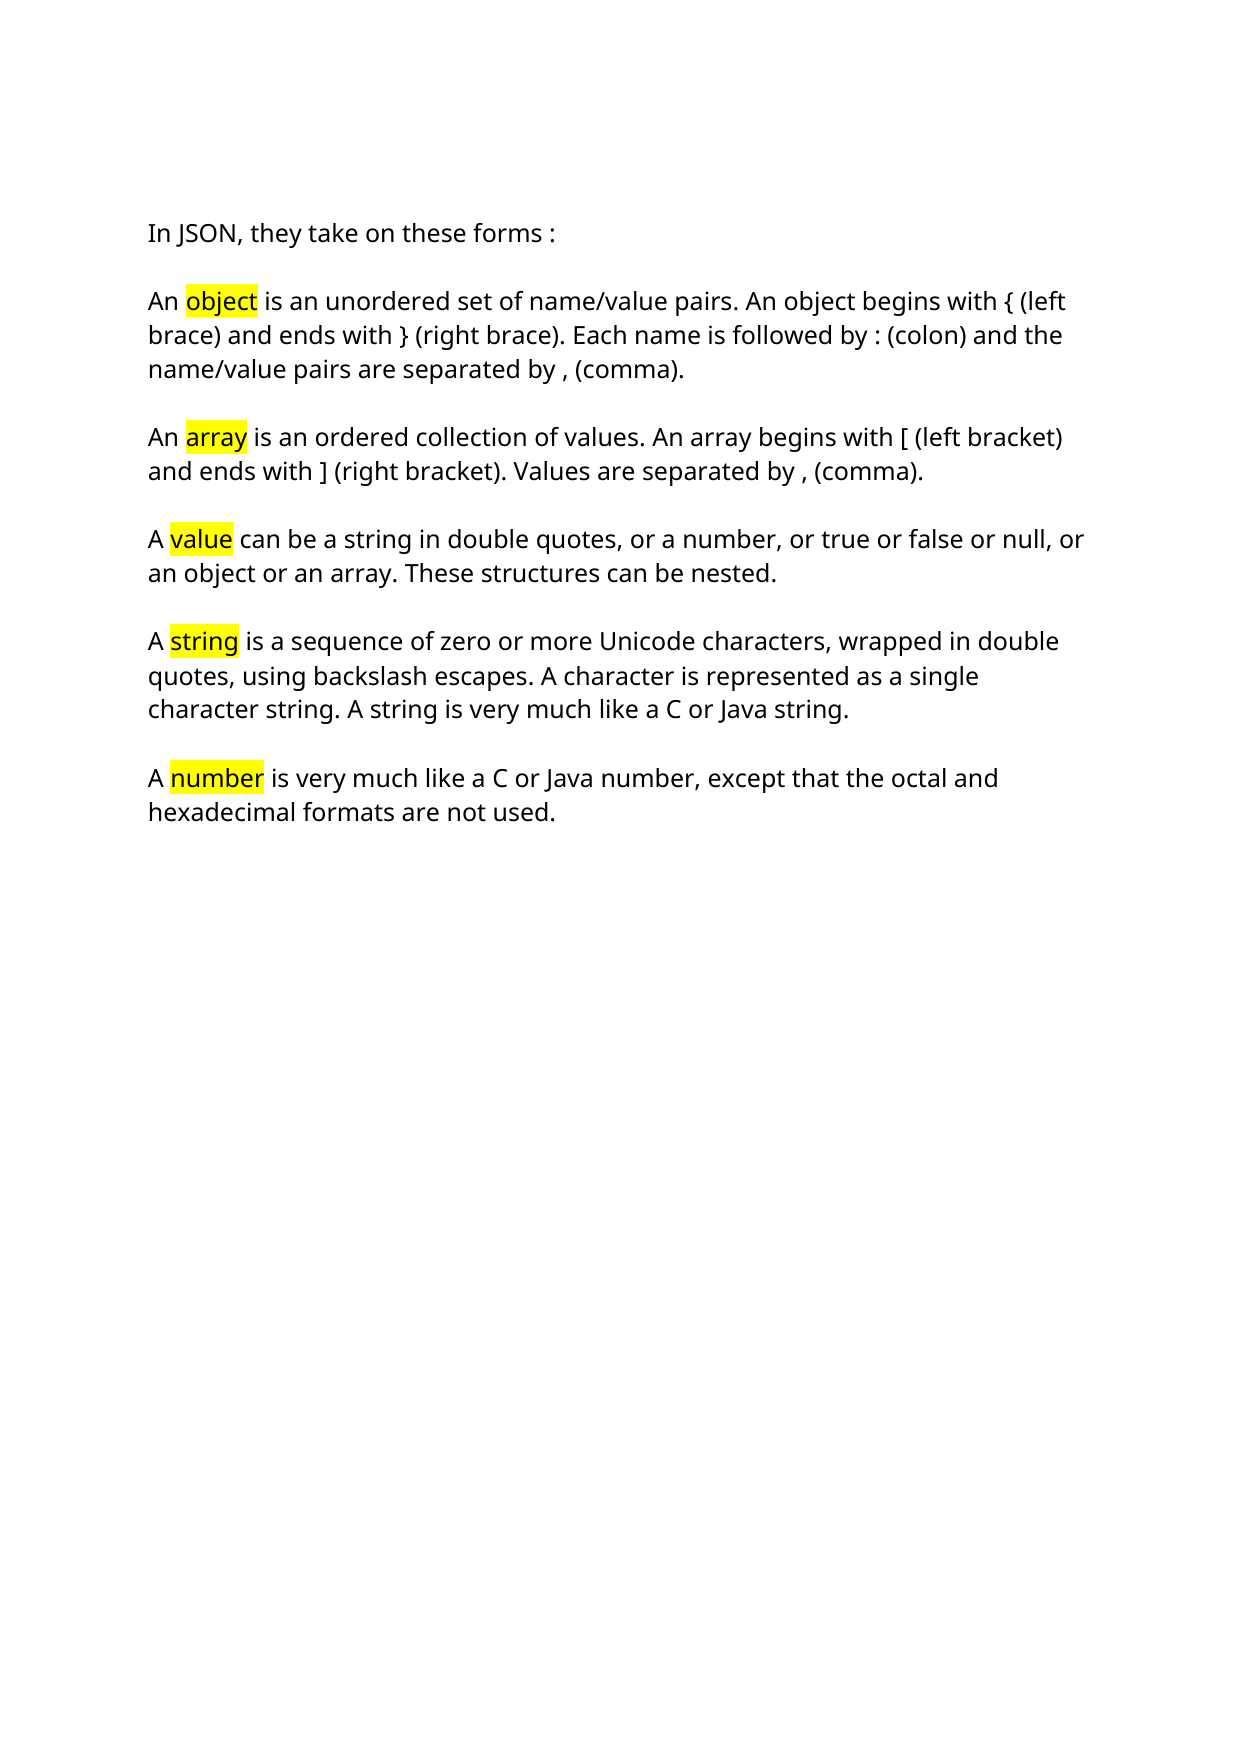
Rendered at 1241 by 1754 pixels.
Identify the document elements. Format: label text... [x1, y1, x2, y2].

text A string is a sequence of zero or more Unicode characters, wrapped in double quotes, using backslash escapes. A character is represented as a single character string. A string is very much like a C or Java string. [148, 624, 1092, 726]
text A number is very much like a C or Java number, except that the octal and hexadecimal formats are not used. [148, 760, 1092, 828]
text In JSON, they take on these forms : [148, 215, 1092, 249]
text An array is an ordered collection of values. An array begins with [ (left bracket) and ends with ] (right bracket). Values are separated by , (comma). [148, 420, 1092, 488]
text An object is an unordered set of name/value pairs. An object begins with { (left brace) and ends with } (right brace). Each name is followed by : (colon) and the name/value pairs are separated by , (comma). [148, 283, 1092, 386]
text A value can be a string in double quotes, or a number, or true or false or null, or an object or an array. These structures can be nested. [148, 522, 1092, 590]
